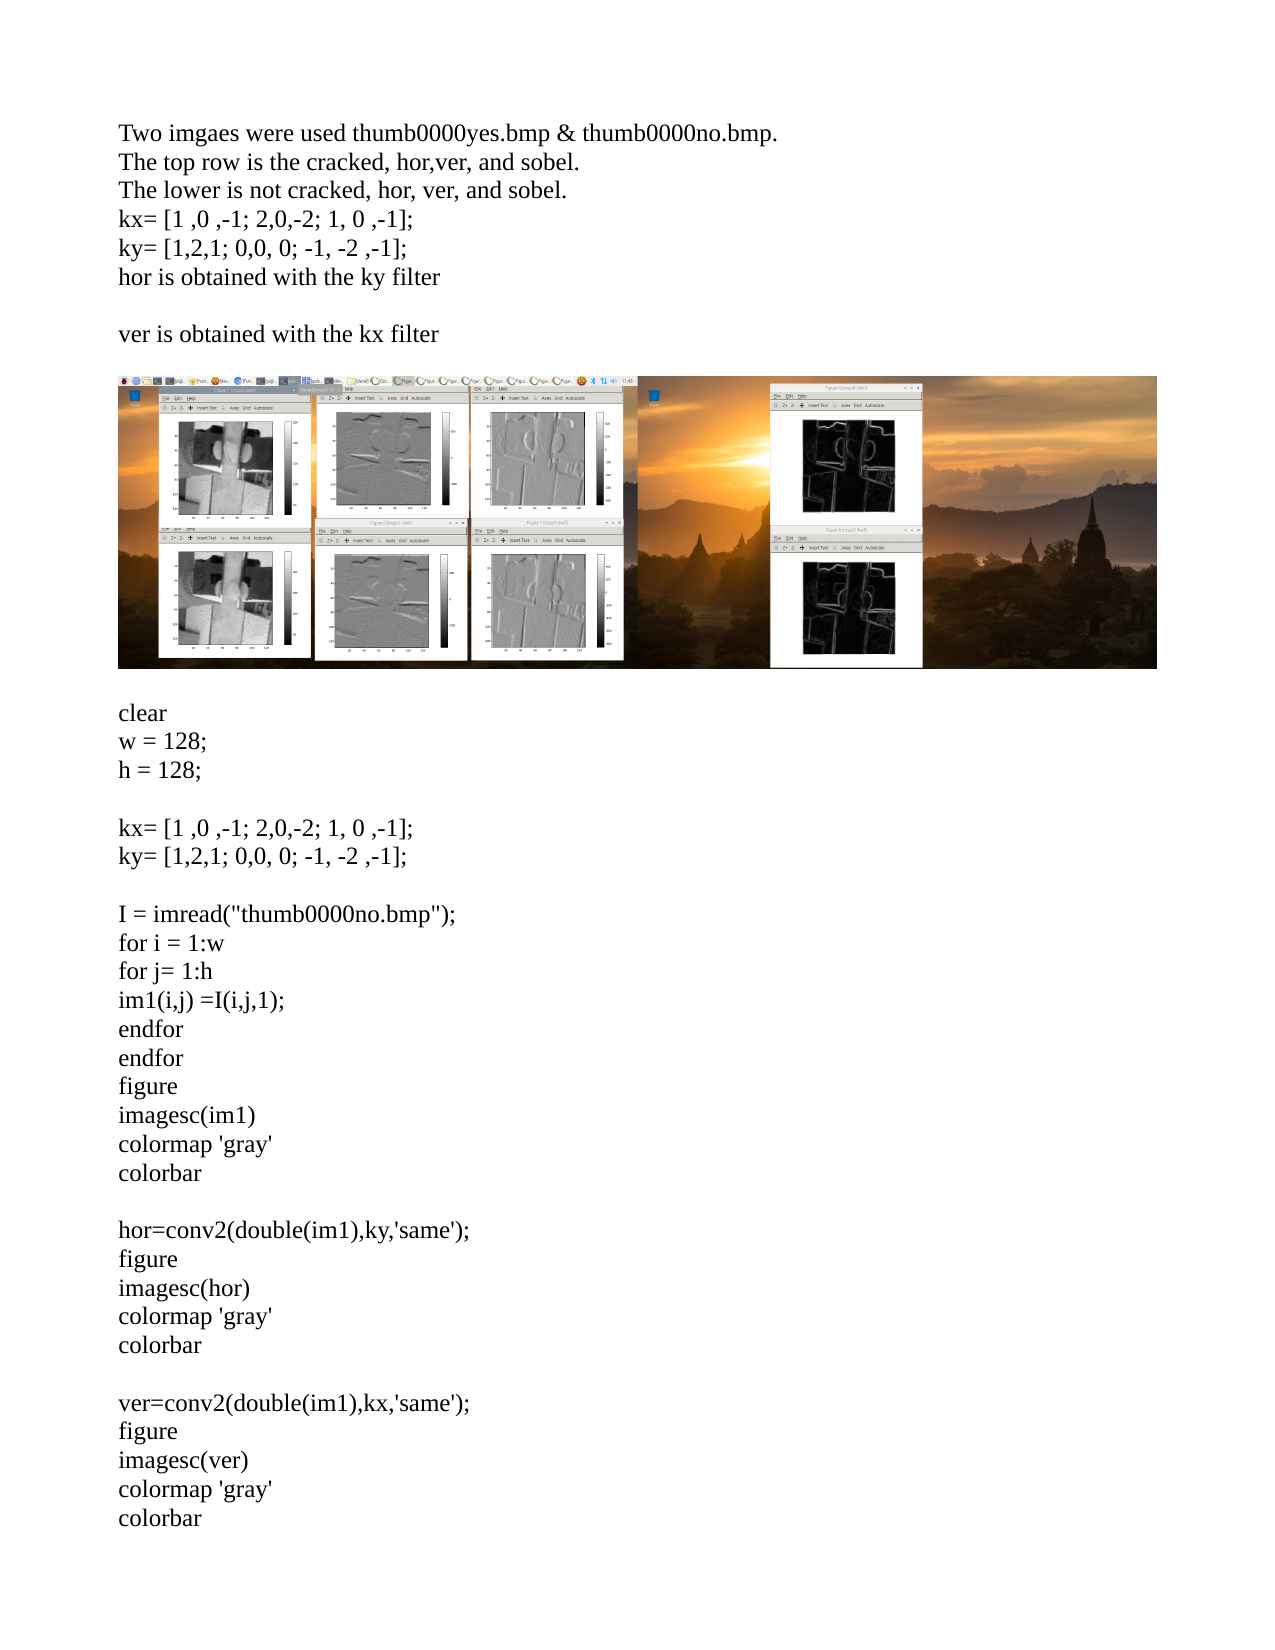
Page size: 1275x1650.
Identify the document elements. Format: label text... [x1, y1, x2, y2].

text endfor [118, 1043, 1157, 1071]
text figure [118, 1071, 1157, 1100]
text colormap 'gray' [118, 1301, 1157, 1330]
text imagesc(ver) [118, 1445, 1157, 1474]
text figure [118, 1416, 1157, 1445]
text colorbar [118, 1330, 1157, 1359]
text imagesc(im1) [118, 1100, 1157, 1129]
text ver is obtained with the kx filter [118, 319, 1157, 348]
text figure [118, 1244, 1157, 1273]
text Two imgaes were used thumb0000yes.bmp & thumb0000no.bmp. [118, 118, 1157, 147]
text ky= [1,2,1; 0,0, 0; -1, -2 ,-1]; [118, 233, 1157, 262]
text ver=conv2(double(im1),kx,'same'); [118, 1388, 1157, 1416]
text kx= [1 ,0 ,-1; 2,0,-2; 1, 0 ,-1]; [118, 204, 1157, 233]
picture [118, 376, 1157, 669]
text for j= 1:h [118, 956, 1157, 985]
text I = imread("thumb0000no.bmp"); [118, 899, 1157, 928]
text endfor [118, 1014, 1157, 1043]
text clear [118, 698, 1157, 726]
text The top row is the cracked, hor,ver, and sobel. [118, 147, 1157, 176]
text colormap 'gray' [118, 1474, 1157, 1503]
text im1(i,j) =I(i,j,1); [118, 985, 1157, 1014]
text colormap 'gray' [118, 1129, 1157, 1158]
text kx= [1 ,0 ,-1; 2,0,-2; 1, 0 ,-1]; [118, 813, 1157, 841]
text for i = 1:w [118, 928, 1157, 956]
text hor=conv2(double(im1),ky,'same'); [118, 1215, 1157, 1244]
text imagesc(hor) [118, 1273, 1157, 1301]
text colorbar [118, 1503, 1157, 1531]
text colorbar [118, 1158, 1157, 1186]
text hor is obtained with the ky filter [118, 262, 1157, 291]
text w = 128; [118, 726, 1157, 755]
text h = 128; [118, 755, 1157, 784]
text The lower is not cracked, hor, ver, and sobel. [118, 176, 1157, 204]
text ky= [1,2,1; 0,0, 0; -1, -2 ,-1]; [118, 841, 1157, 870]
